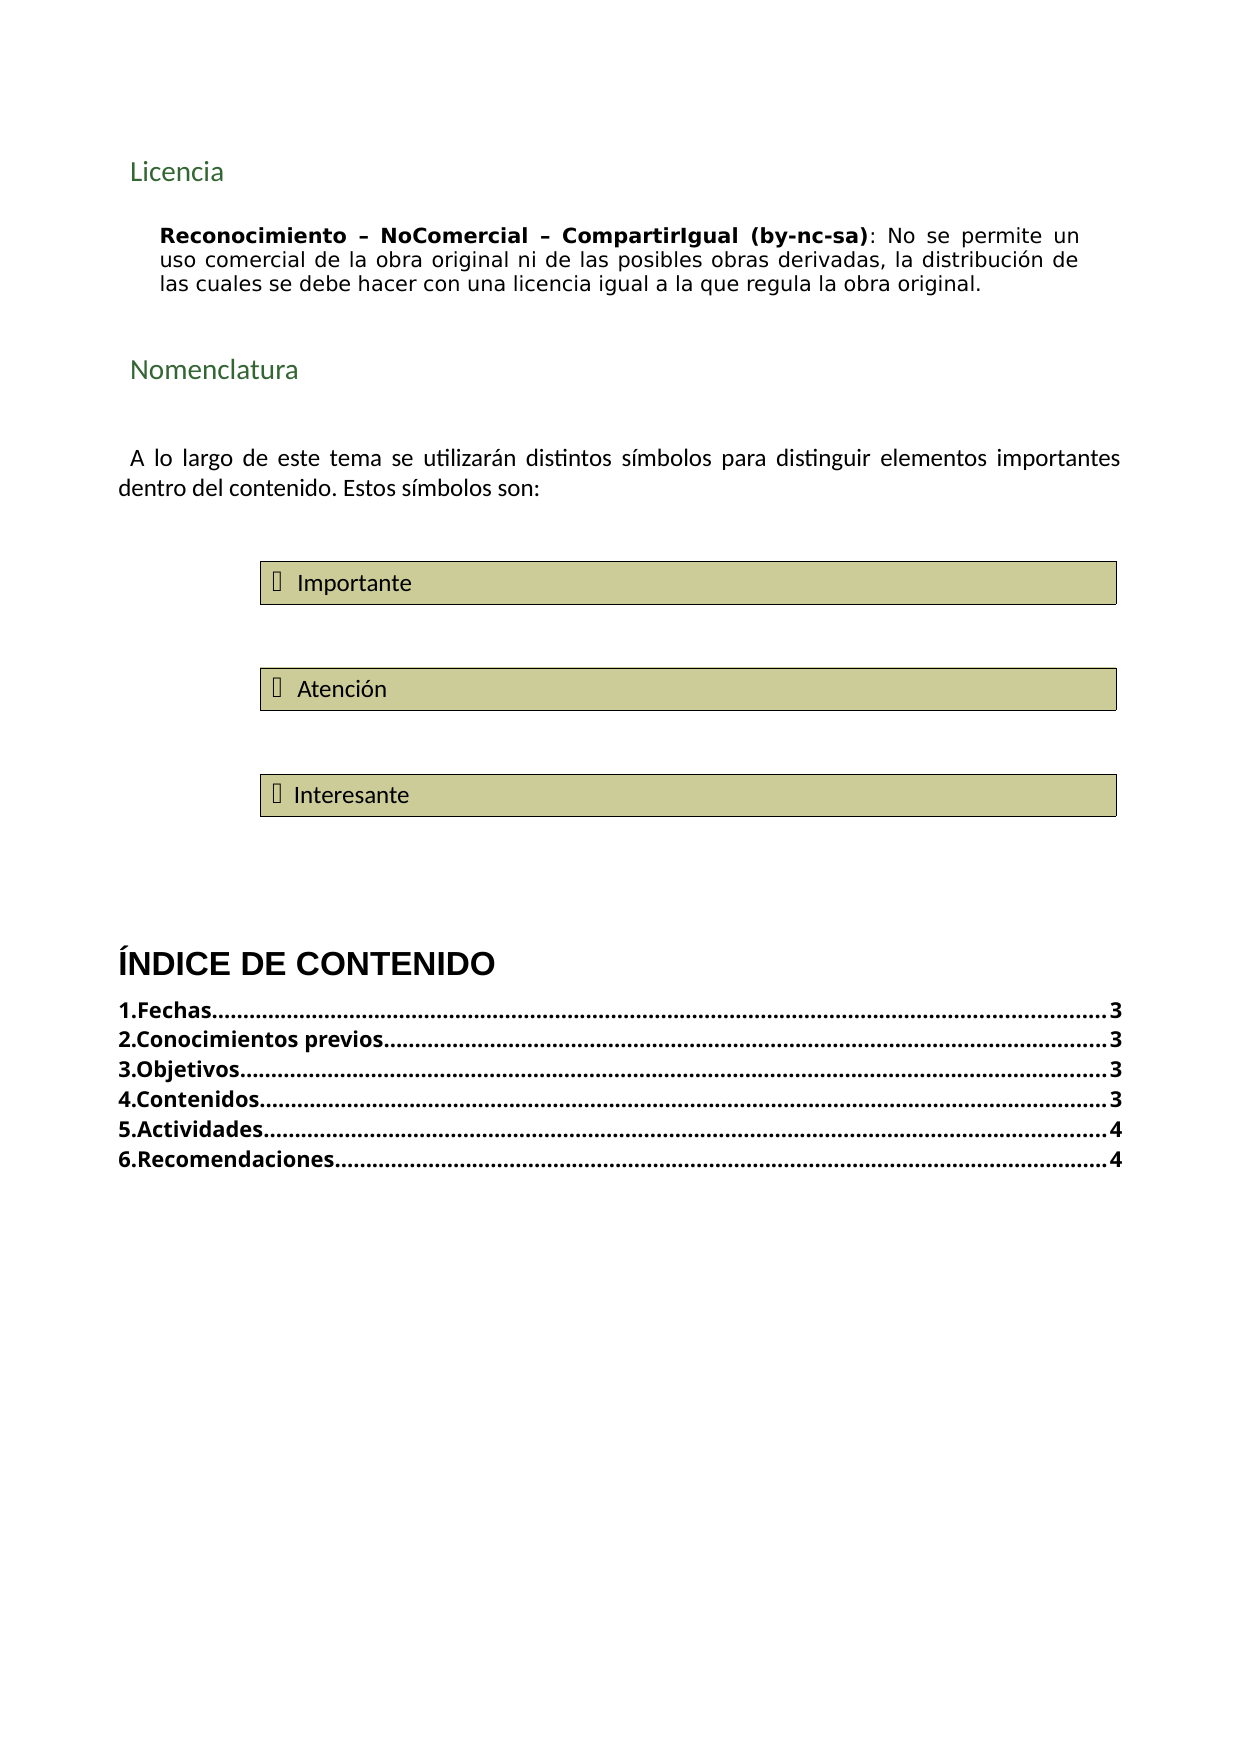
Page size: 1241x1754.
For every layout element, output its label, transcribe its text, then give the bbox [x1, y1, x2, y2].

text 5.Actividades 4 [118, 1114, 1122, 1143]
text 2.Conocimientos previos 3 [118, 1024, 1122, 1054]
text Licencia [118, 153, 1122, 188]
text  Atención [261, 669, 1116, 710]
text 1.Fechas 3 [118, 994, 1122, 1024]
text Reconocimiento – NoComercial – CompartirIgual (by-nc-sa): No se permite un uso comercial de la obra original ni de las posibles obras derivadas, la distribución de las cuales se debe hacer con una licencia igual a la que regula la obra original. [159, 224, 1080, 296]
text 3.Objetivos 3 [118, 1054, 1122, 1084]
text  Interesante [261, 775, 1116, 816]
text 6.Recomendaciones 4 [118, 1143, 1122, 1173]
subtitle Índice de contenido [118, 944, 1122, 982]
text  Importante [261, 562, 1116, 604]
text A lo largo de este tema se utilizarán distintos símbolos para distinguir elementos importantes dentro del contenido. Estos símbolos son: [118, 442, 1122, 503]
text Nomenclatura [118, 351, 1122, 387]
text 4.Contenidos 3 [118, 1084, 1122, 1114]
